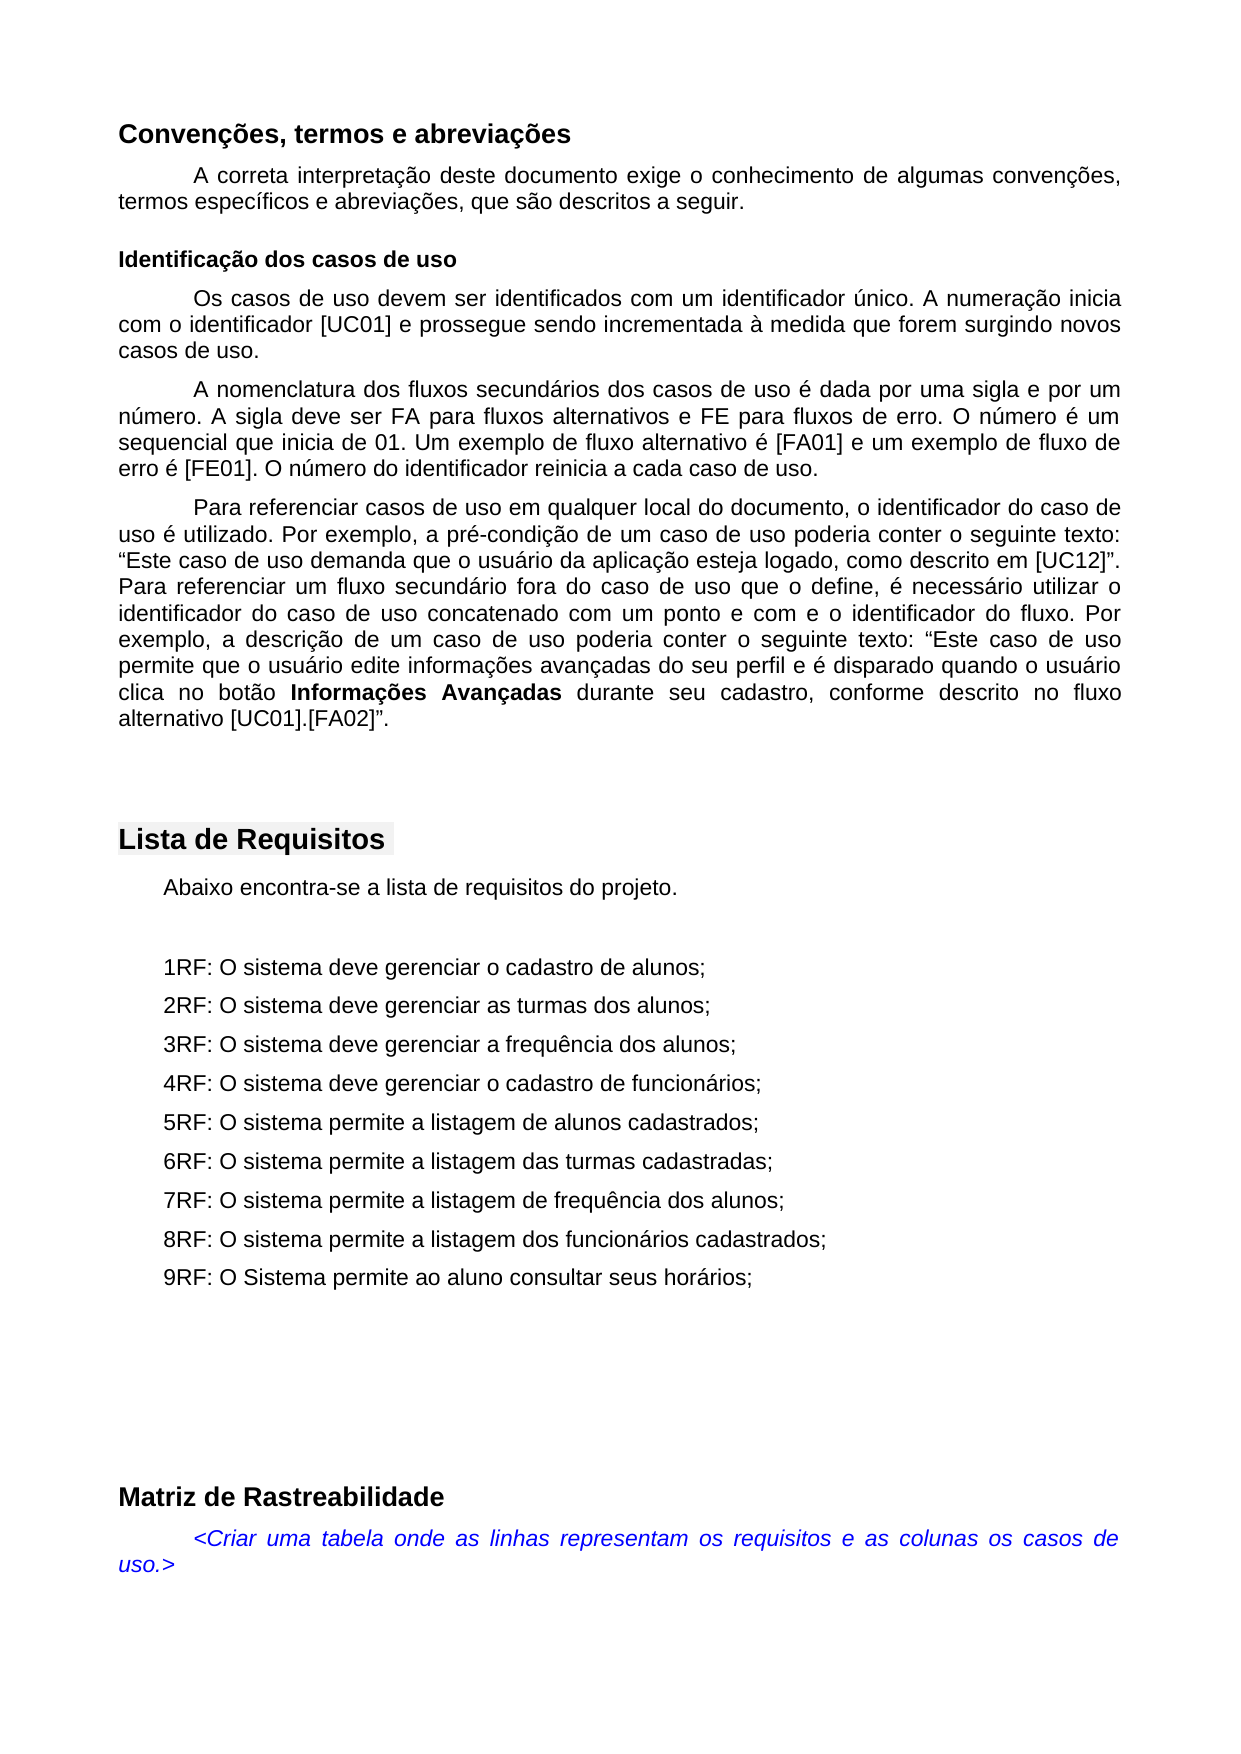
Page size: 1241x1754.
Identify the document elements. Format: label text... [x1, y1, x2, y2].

text Para referenciar casos de uso em qualquer local do documento, o identificador do caso de uso é utilizado. Por exemplo, a pré-condição de um caso de uso poderia conter o seguinte texto: “Este caso de uso demanda que o usuário da aplicação esteja logado, como descrito em [UC12]”. Para referenciar um fluxo secundário fora do caso de uso que o define, é necessário utilizar o identificador do caso de uso concatenado com um ponto e com e o identificador do fluxo. Por exemplo, a descrição de um caso de uso poderia conter o seguinte texto: “Este caso de uso permite que o usuário edite informações avançadas do seu perfil e é disparado quando o usuário clica no botão Informações Avançadas durante seu cadastro, conforme descrito no fluxo alternativo [UC01].[FA02]”. [118, 494, 1122, 731]
text 3RF: O sistema deve gerenciar a frequência dos alunos; [118, 1031, 1122, 1058]
text 4RF: O sistema deve gerenciar o cadastro de funcionários; [118, 1070, 1122, 1096]
text Lista de Requisitos [118, 822, 1122, 855]
text 1RF: O sistema deve gerenciar o cadastro de alunos; [118, 953, 1122, 980]
text Convenções, termos e abreviações [118, 118, 1122, 149]
text A correta interpretação deste documento exige o conhecimento de algumas convenções, termos específicos e abreviações, que são descritos a seguir. [118, 162, 1122, 214]
text Matriz de Rastreabilidade [118, 1481, 1122, 1512]
text Abaixo encontra-se a lista de requisitos do projeto. [118, 874, 1122, 901]
text <Criar uma tabela onde as linhas representam os requisitos e as colunas os casos de uso.> [118, 1524, 1122, 1577]
text 5RF: O sistema permite a listagem de alunos cadastrados; [118, 1109, 1122, 1135]
text Os casos de uso devem ser identificados com um identificador único. A numeração inicia com o identificador [UC01] e prossegue sendo incrementada à medida que forem surgindo novos casos de uso. [118, 285, 1122, 364]
text 8RF: O sistema permite a listagem dos funcionários cadastrados; [118, 1226, 1122, 1252]
text 6RF: O sistema permite a listagem das turmas cadastradas; [118, 1148, 1122, 1174]
text Identificação dos casos de uso [118, 246, 1122, 272]
text 7RF: O sistema permite a listagem de frequência dos alunos; [118, 1187, 1122, 1213]
text 9RF: O Sistema permite ao aluno consultar seus horários; [118, 1264, 1122, 1291]
text A nomenclatura dos fluxos secundários dos casos de uso é dada por uma sigla e por um número. A sigla deve ser FA para fluxos alternativos e FE para fluxos de erro. O número é um sequencial que inicia de 01. Um exemplo de fluxo alternativo é [FA01] e um exemplo de fluxo de erro é [FE01]. O número do identificador reinicia a cada caso de uso. [118, 376, 1122, 482]
text 2RF: O sistema deve gerenciar as turmas dos alunos; [118, 992, 1122, 1019]
